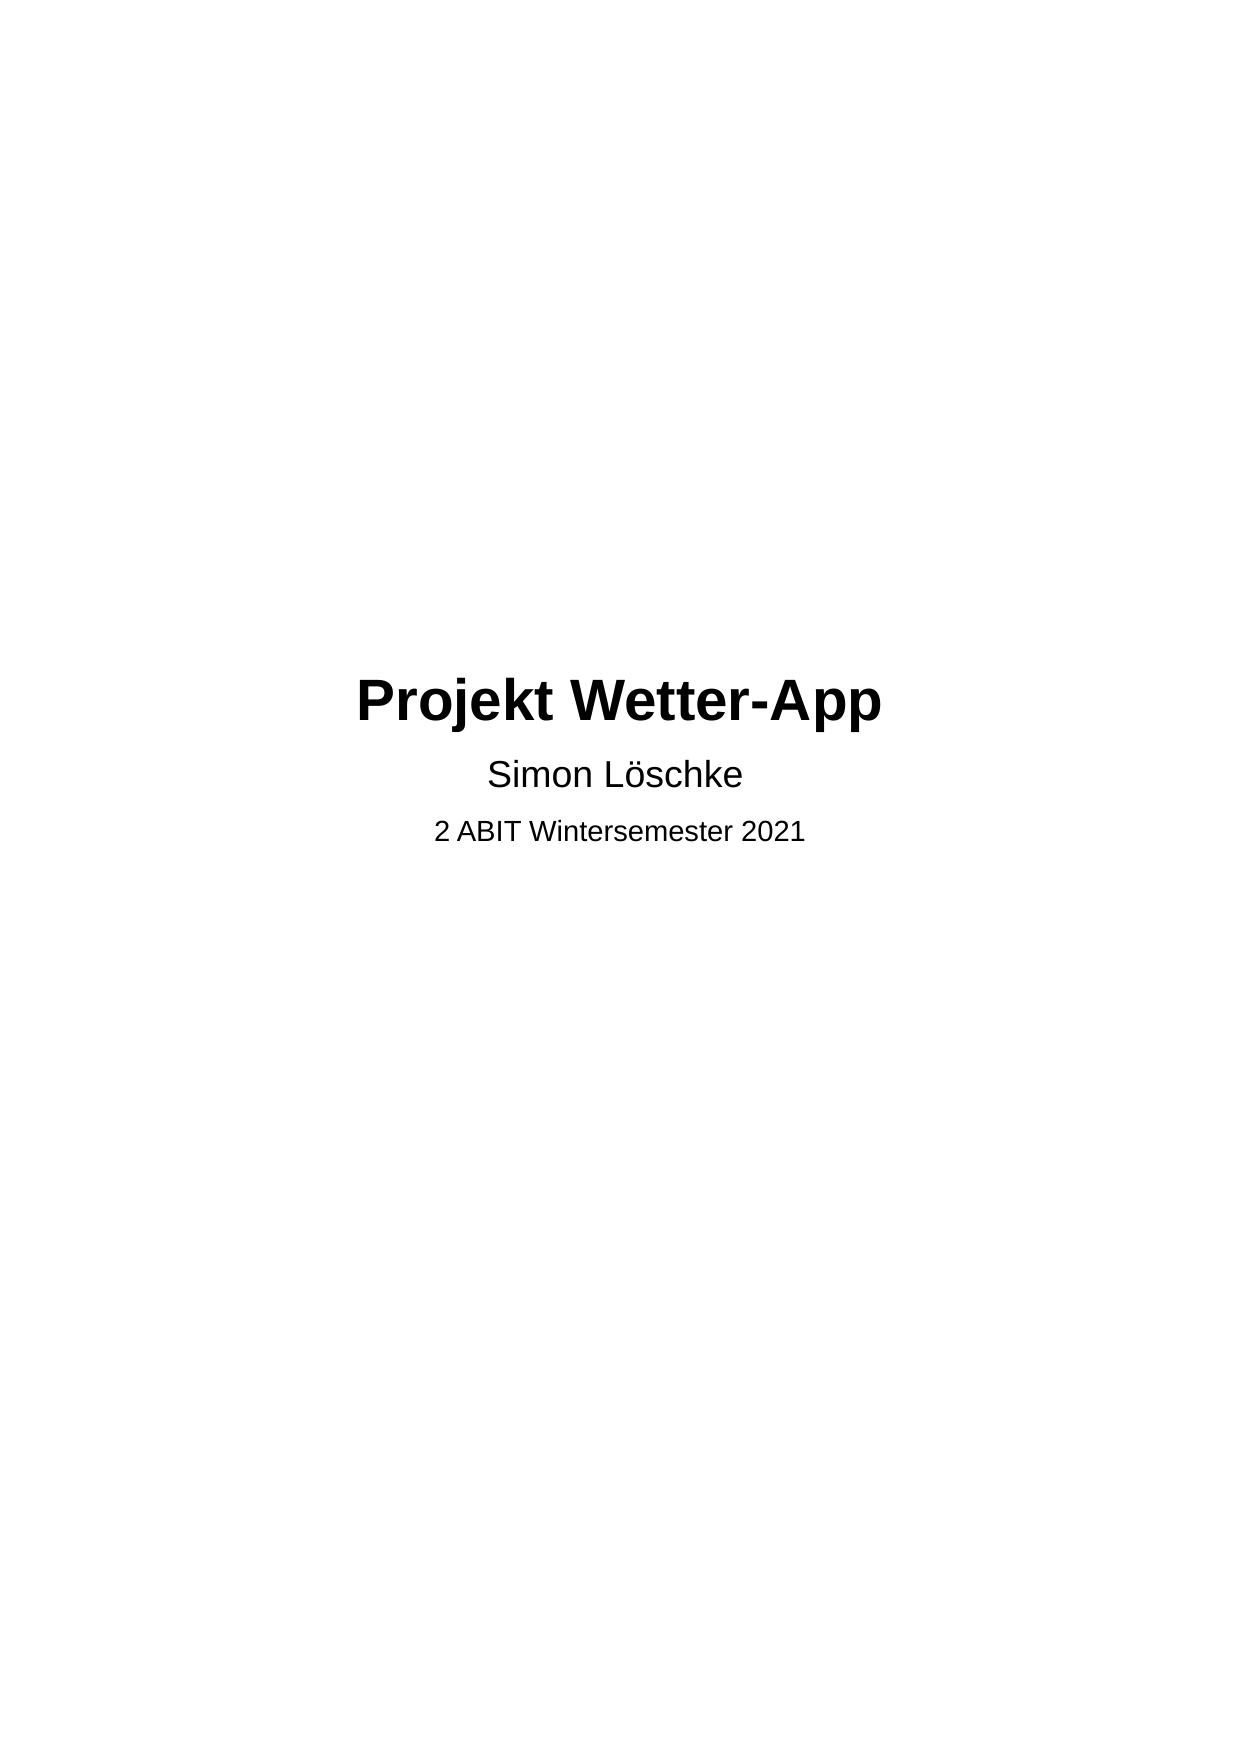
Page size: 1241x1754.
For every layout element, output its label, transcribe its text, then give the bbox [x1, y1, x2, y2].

title Projekt Wetter-App [118, 666, 1122, 733]
subtitle Simon Löschke [118, 752, 1122, 795]
subtitle 2 ABIT Wintersemester 2021 [118, 814, 1122, 847]
